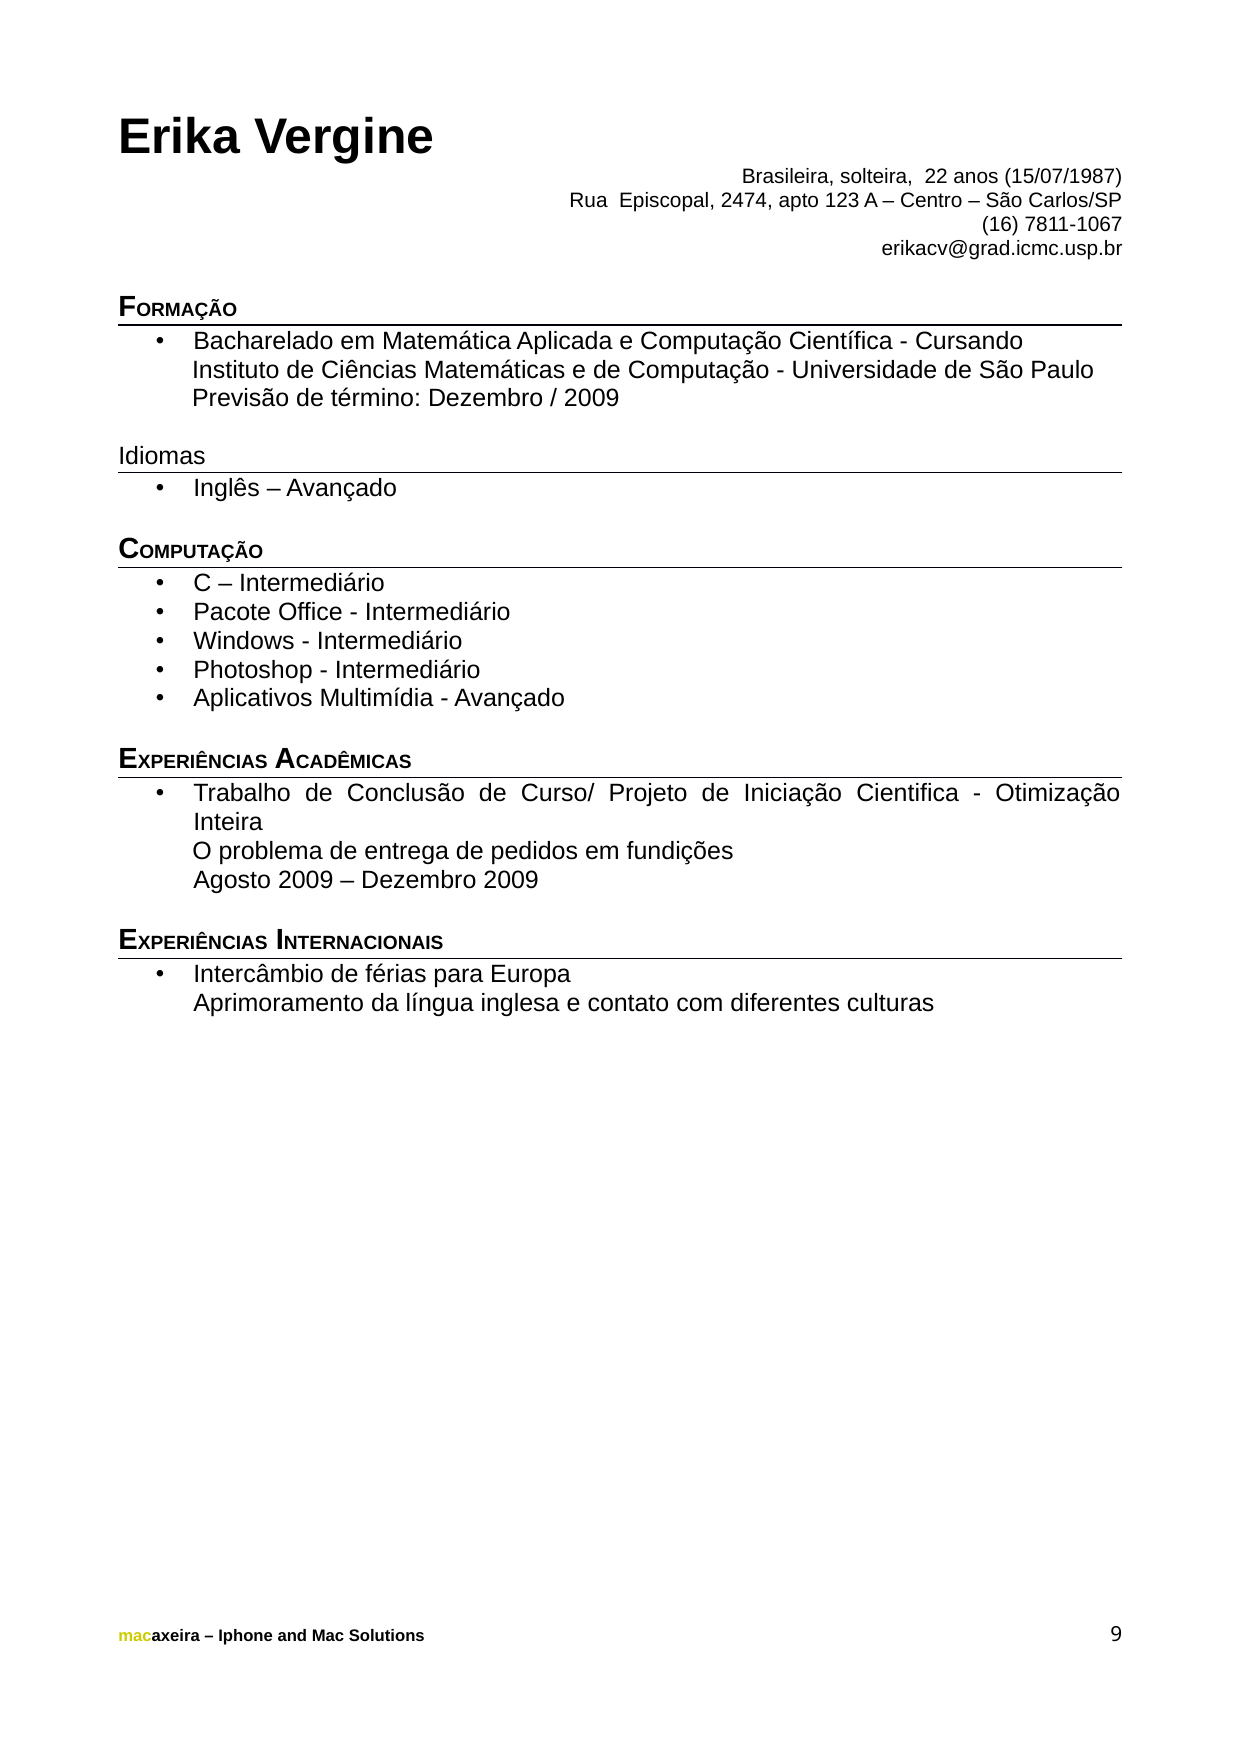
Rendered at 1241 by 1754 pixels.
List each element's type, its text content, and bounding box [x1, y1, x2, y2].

list Agosto 2009 – Dezembro 2009 [156, 864, 1122, 893]
text Experiências Internacionais [118, 922, 1122, 958]
text Formação [118, 288, 1122, 324]
list Photoshop - Intermediário [156, 654, 1122, 683]
text Rua Episcopal, 2474, apto 123 A – Centro – São Carlos/SP [118, 188, 1122, 212]
list Windows - Intermediário [156, 626, 1122, 654]
list Trabalho de Conclusão de Curso/ Projeto de Iniciação Cientifica - Otimização Inteira [156, 778, 1122, 836]
text Computação [118, 531, 1122, 567]
text erikacv@grad.icmc.usp.br [118, 236, 1122, 260]
list Bacharelado em Matemática Aplicada e Computação Científica - Cursando [156, 326, 1122, 354]
list Inglês – Avançado [156, 473, 1122, 502]
list C – Intermediário [156, 568, 1122, 597]
text Instituto de Ciências Matemáticas e de Computação - Universidade de São Paulo [192, 354, 1122, 383]
text (16) 7811-1067 [118, 212, 1122, 236]
text Idiomas [118, 441, 1122, 472]
text Brasileira, solteira, 22 anos (15/07/1987) [118, 164, 1122, 188]
list Pacote Office - Intermediário [156, 597, 1122, 626]
text Experiências Acadêmicas [118, 741, 1122, 777]
list Aprimoramento da língua inglesa e contato com diferentes culturas [156, 988, 1122, 1017]
text O problema de entrega de pedidos em fundições [118, 836, 1122, 864]
text Previsão de término: Dezembro / 2009 [192, 383, 1122, 412]
list Intercâmbio de férias para Europa [156, 959, 1122, 988]
list Aplicativos Multimídia - Avançado [156, 683, 1122, 712]
text Erika Vergine [118, 106, 1122, 164]
